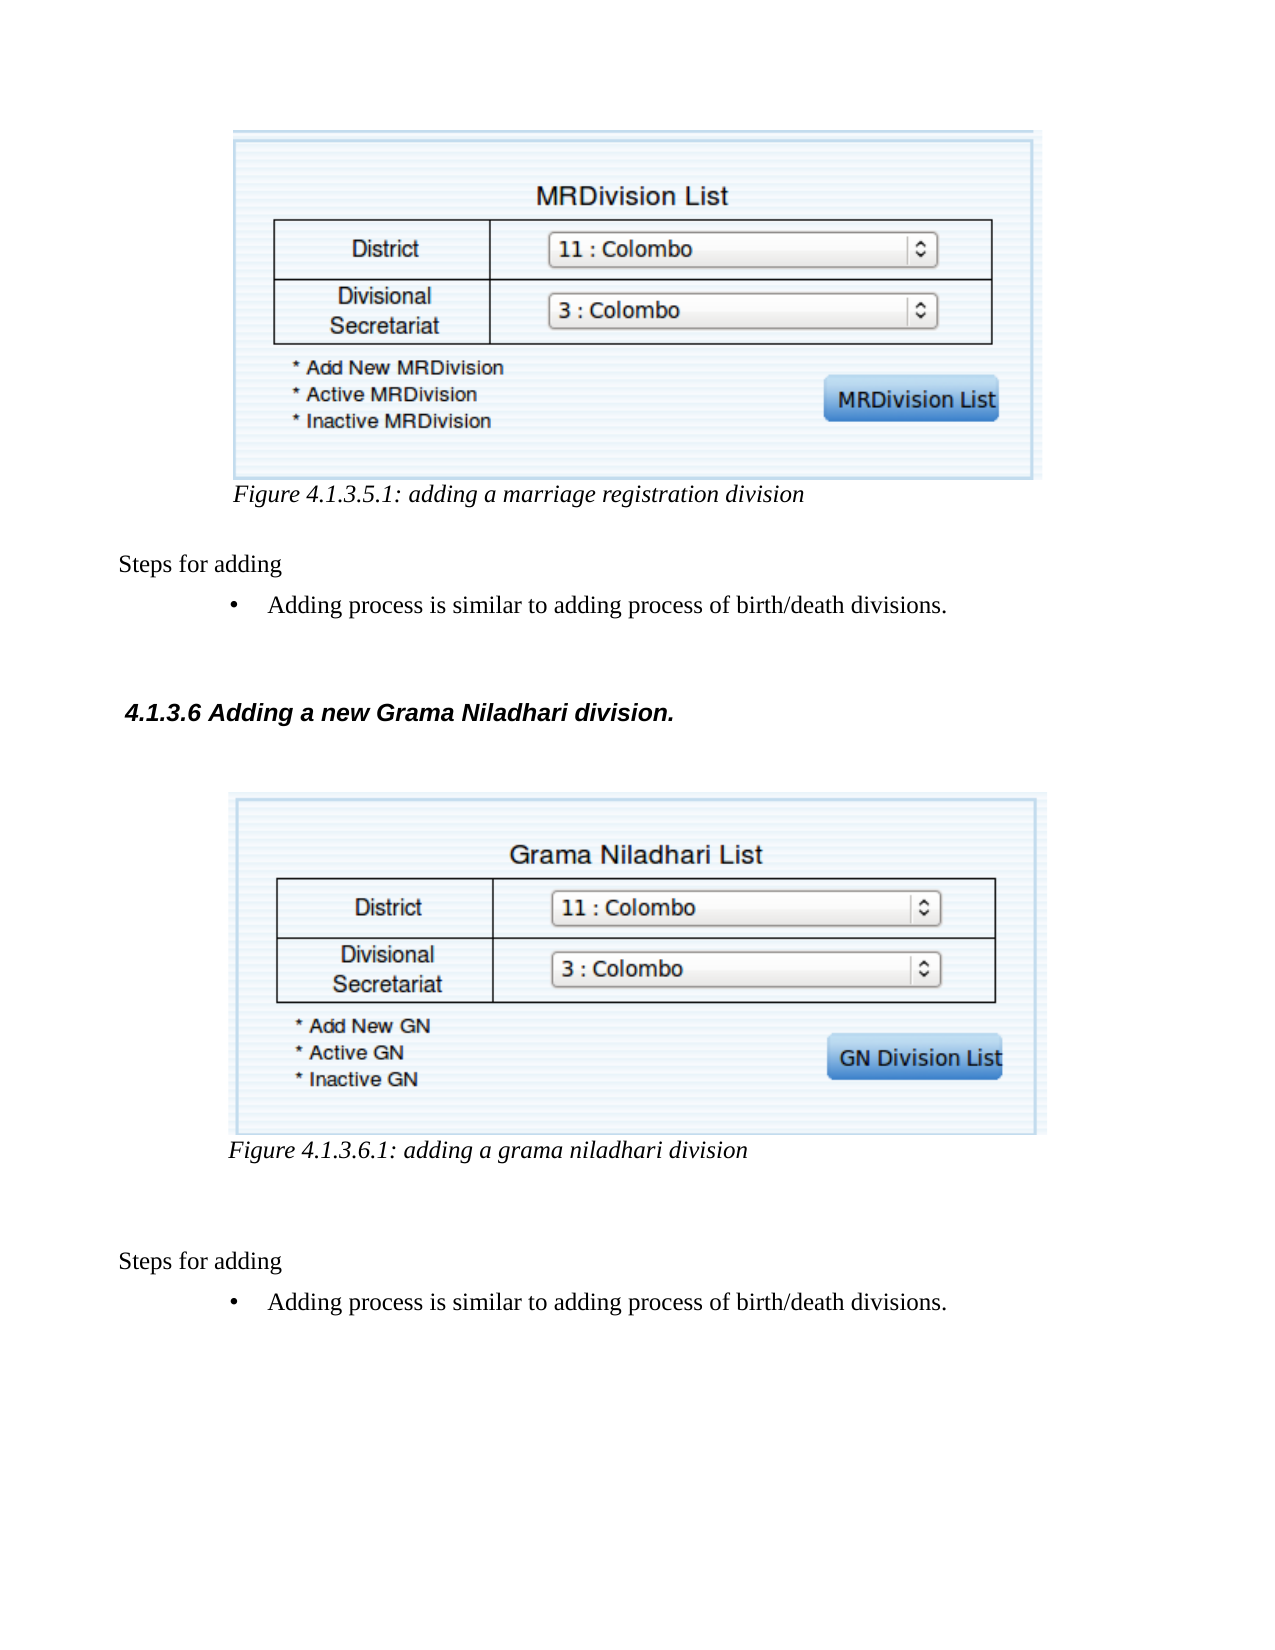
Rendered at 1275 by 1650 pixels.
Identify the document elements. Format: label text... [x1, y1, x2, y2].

subtitle Adding a new Grama Niladhari division. [118, 698, 1157, 726]
list Adding process is similar to adding process of birth/death divisions. [229, 1287, 1157, 1316]
text Steps for adding [118, 549, 1157, 578]
text Figure 4.1.3.5.1: adding a marriage registration division [233, 480, 1042, 508]
picture [228, 792, 1048, 1135]
list Adding process is similar to adding process of birth/death divisions. [229, 590, 1157, 619]
text Steps for adding [118, 1246, 1157, 1275]
picture [233, 130, 1043, 480]
text Figure 4.1.3.6.1: adding a grama niladhari division [228, 1135, 1047, 1164]
